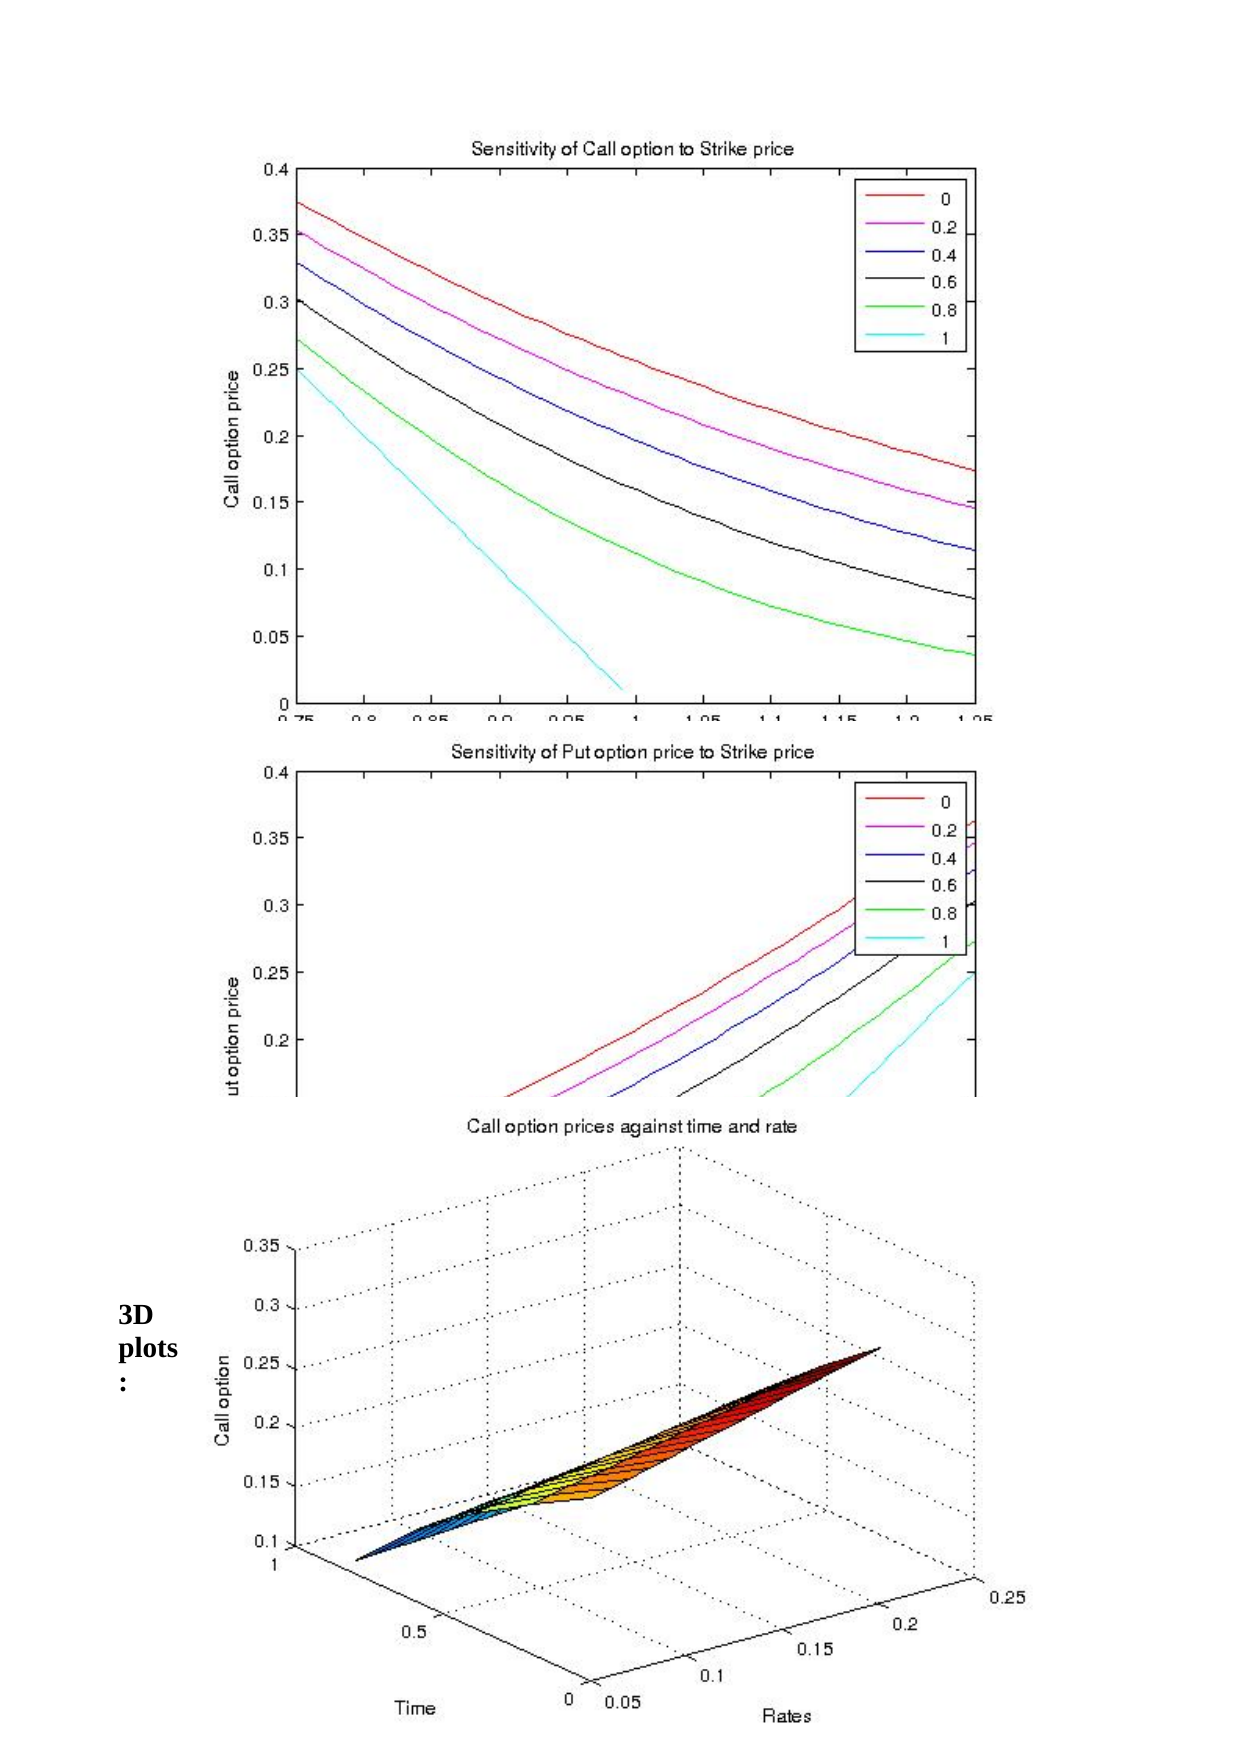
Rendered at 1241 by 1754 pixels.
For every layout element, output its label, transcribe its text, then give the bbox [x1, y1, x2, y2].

picture [182, 118, 1058, 1754]
text [1058, 1297, 1122, 1397]
text 3D plots : [118, 1297, 182, 1397]
